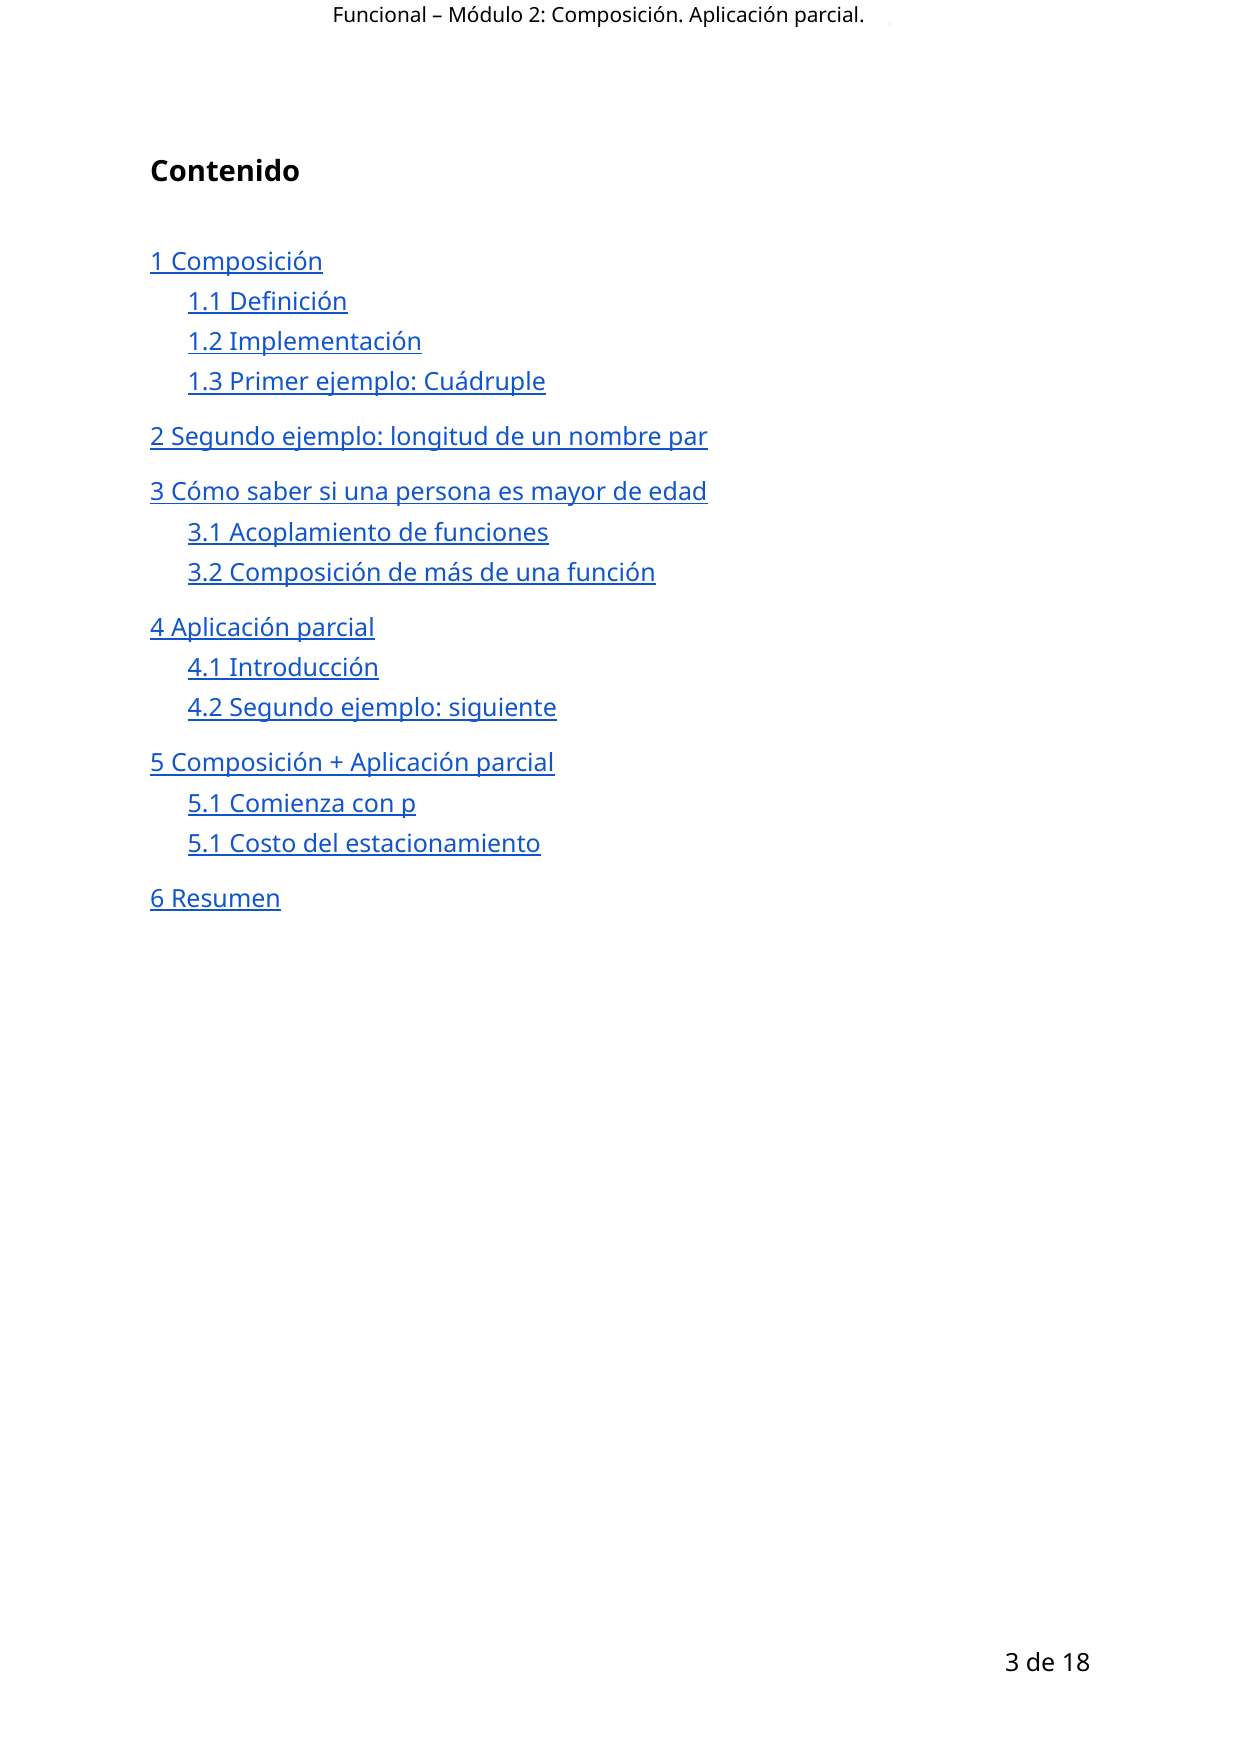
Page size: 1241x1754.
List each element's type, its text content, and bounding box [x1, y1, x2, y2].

text 4.2 Segundo ejemplo: siguiente [187, 690, 1090, 724]
text 1.1 Definición [187, 283, 1090, 317]
text 5 Composición + Aplicación parcial [150, 745, 1090, 779]
text 5.1 Comienza con p [187, 785, 1090, 819]
text Contenido [150, 150, 1090, 190]
text 4 Aplicación parcial [150, 609, 1090, 643]
text 3.1 Acoplamiento de funciones [187, 514, 1090, 548]
text 1.3 Primer ejemplo: Cuádruple [187, 364, 1090, 398]
text 3.2 Composición de más de una función [187, 554, 1090, 588]
text 1 Composición [150, 243, 1090, 277]
text 6 Resumen [150, 880, 1090, 914]
text 2 Segundo ejemplo: longitud de un nombre par [150, 419, 1090, 453]
text 3 Cómo saber si una persona es mayor de edad [150, 474, 1090, 508]
text 1.2 Implementación [187, 324, 1090, 358]
text 5.1 Costo del estacionamiento [187, 826, 1090, 859]
text 4.1 Introducción [187, 650, 1090, 684]
